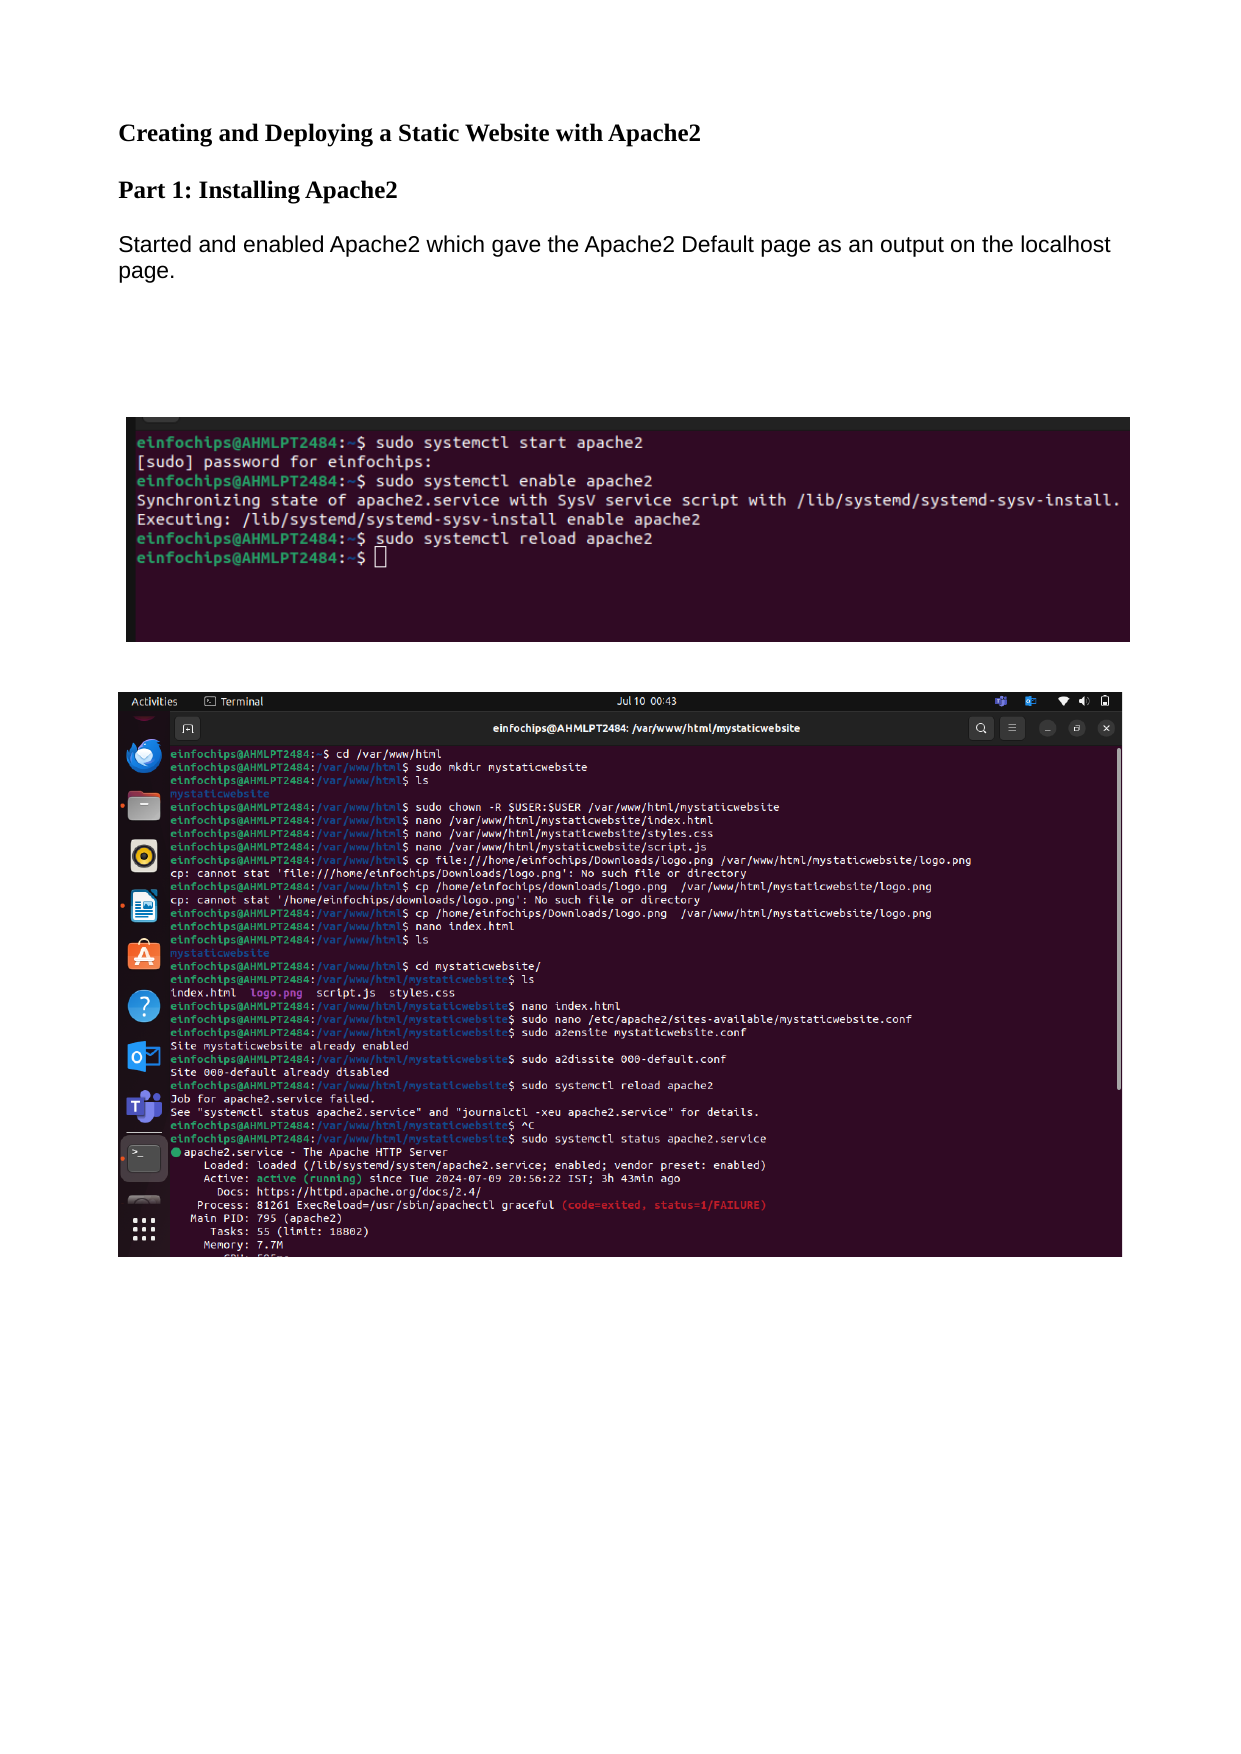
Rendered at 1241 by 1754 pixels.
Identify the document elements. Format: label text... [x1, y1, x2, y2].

text Creating and Deploying a Static Website with Apache2 [118, 118, 1122, 147]
picture [118, 692, 1123, 1257]
picture [126, 417, 1130, 642]
text Part 1: Installing Apache2 [118, 147, 1122, 204]
text Started and enabled Apache2 which gave the Apache2 Default page as an output on the localhost page. [118, 231, 1122, 283]
